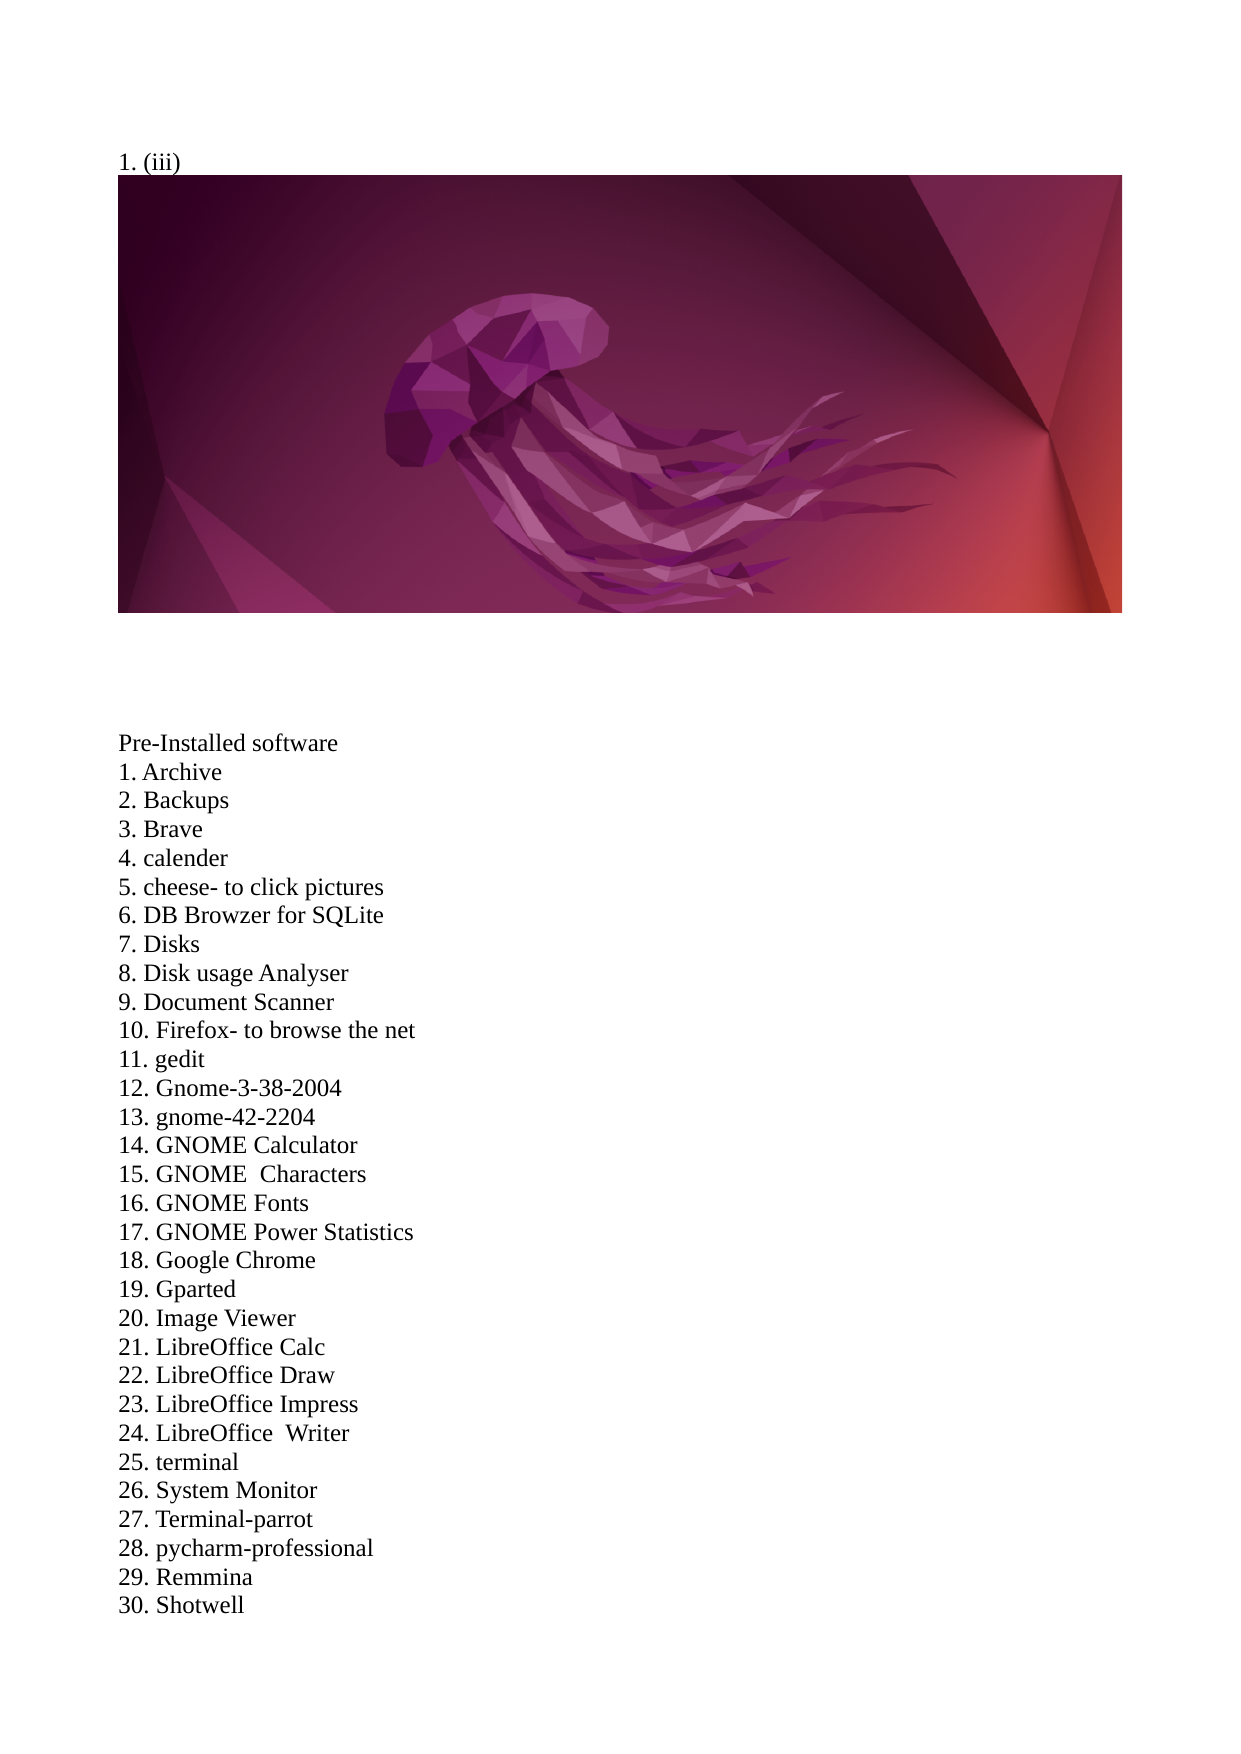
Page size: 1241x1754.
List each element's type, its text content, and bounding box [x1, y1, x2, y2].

text 15. GNOME Characters [118, 1159, 1122, 1188]
text 2. Backups [118, 786, 1122, 814]
text 12. Gnome-3-38-2004 [118, 1073, 1122, 1102]
text 30. Shotwell [118, 1591, 1122, 1619]
text 14. GNOME Calculator [118, 1131, 1122, 1159]
text 26. System Monitor [118, 1476, 1122, 1504]
text 27. Terminal-parrot [118, 1504, 1122, 1533]
text 25. terminal [118, 1447, 1122, 1476]
text 18. Google Chrome [118, 1246, 1122, 1274]
text 20. Image Viewer [118, 1303, 1122, 1332]
text 28. pycharm-professional [118, 1533, 1122, 1562]
text 22. LibreOffice Draw [118, 1361, 1122, 1389]
text 13. gnome-42-2204 [118, 1102, 1122, 1131]
text 8. Disk usage Analyser [118, 958, 1122, 987]
text 1. Archive [118, 757, 1122, 786]
text 7. Disks [118, 929, 1122, 958]
text 10. Firefox- to browse the net [118, 1016, 1122, 1044]
text 4. calender [118, 843, 1122, 872]
text 21. LibreOffice Calc [118, 1332, 1122, 1361]
text 19. Gparted [118, 1274, 1122, 1303]
text 9. Document Scanner [118, 987, 1122, 1016]
text Pre-Installed software [118, 728, 1122, 757]
text 11. gedit [118, 1044, 1122, 1073]
text 24. LibreOffice Writer [118, 1418, 1122, 1447]
text 29. Remmina [118, 1562, 1122, 1591]
picture [118, 175, 1123, 613]
text 23. LibreOffice Impress [118, 1389, 1122, 1418]
text 3. Brave [118, 814, 1122, 843]
text 6. DB Browzer for SQLite [118, 901, 1122, 929]
text 17. GNOME Power Statistics [118, 1217, 1122, 1246]
text 5. cheese- to click pictures [118, 872, 1122, 901]
text 16. GNOME Fonts [118, 1188, 1122, 1217]
text 1. (iii) [118, 147, 1122, 175]
